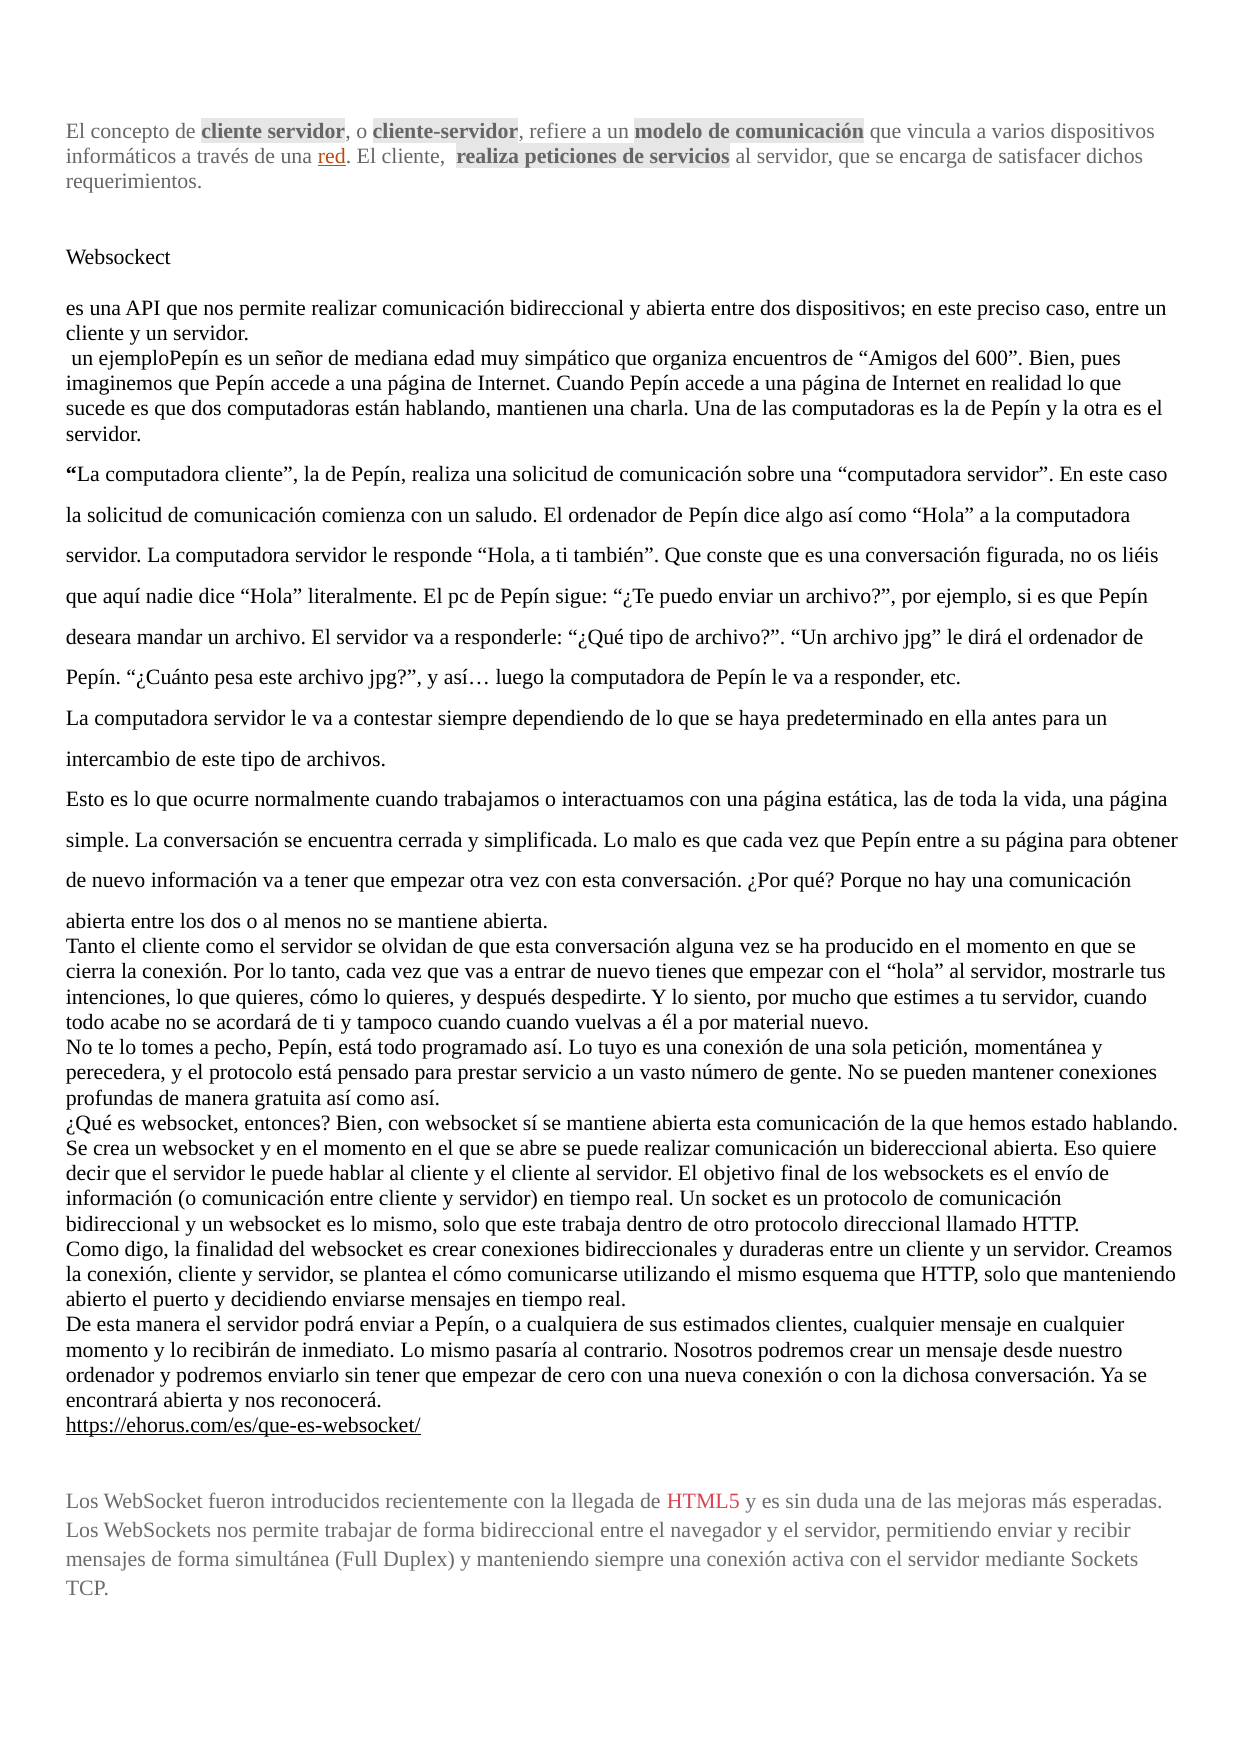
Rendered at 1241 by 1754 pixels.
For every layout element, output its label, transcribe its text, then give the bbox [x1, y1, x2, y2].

text un ejemploPepín es un señor de mediana edad muy simpático que organiza encuentros de “Amigos del 600”. Bien, pues imaginemos que Pepín accede a una página de Internet. Cuando Pepín accede a una página de Internet en realidad lo que sucede es que dos computadoras están hablando, mantienen una charla. Una de las computadoras es la de Pepín y la otra es el servidor. [66, 345, 1181, 446]
text Esto es lo que ocurre normalmente cuando trabajamos o interactuamos con una página estática, las de toda la vida, una página simple. La conversación se encuentra cerrada y simplificada. Lo malo es que cada vez que Pepín entre a su página para obtener de nuevo información va a tener que empezar otra vez con esta conversación. ¿Por qué? Porque no hay una comunicación abierta entre los dos o al menos no se mantiene abierta. [66, 771, 1181, 933]
text “La computadora cliente”, la de Pepín, realiza una solicitud de comunicación sobre una “computadora servidor”. En este caso la solicitud de comunicación comienza con un saludo. El ordenador de Pepín dice algo así como “Hola” a la computadora servidor. La computadora servidor le responde “Hola, a ti también”. Que conste que es una conversación figurada, no os liéis que aquí nadie dice “Hola” literalmente. El pc de Pepín sigue: “¿Te puedo enviar un archivo?”, por ejemplo, si es que Pepín deseara mandar un archivo. El servidor va a responderle: “¿Qué tipo de archivo?”. “Un archivo jpg” le dirá el ordenador de Pepín. “¿Cuánto pesa este archivo jpg?”, y así… luego la computadora de Pepín le va a responder, etc. [66, 446, 1181, 689]
text Los WebSocket fueron introducidos recientemente con la llegada de HTML5 y es sin duda una de las mejoras más esperadas. Los WebSockets nos permite trabajar de forma bidireccional entre el navegador y el servidor, permitiendo enviar y recibir mensajes de forma simultánea (Full Duplex) y manteniendo siempre una conexión activa con el servidor mediante Sockets TCP. [66, 1488, 1181, 1600]
text De esta manera el servidor podrá enviar a Pepín, o a cualquiera de sus estimados clientes, cualquier mensaje en cualquier momento y lo recibirán de inmediato. Lo mismo pasaría al contrario. Nosotros podremos crear un mensaje desde nuestro ordenador y podremos enviarlo sin tener que empezar de cero con una nueva conexión o con la dichosa conversación. Ya se encontrará abierta y nos reconocerá. [66, 1311, 1181, 1412]
text ¿Qué es websocket, entonces? Bien, con websocket sí se mantiene abierta esta comunicación de la que hemos estado hablando. Se crea un websocket y en el momento en el que se abre se puede realizar comunicación un bidereccional abierta. Eso quiere decir que el servidor le puede hablar al cliente y el cliente al servidor. El objetivo final de los websockets es el envío de información (o comunicación entre cliente y servidor) en tiempo real. Un socket es un protocolo de comunicación bidireccional y un websocket es lo mismo, solo que este trabaja dentro de otro protocolo direccional llamado HTTP. [66, 1110, 1181, 1236]
text No te lo tomes a pecho, Pepín, está todo programado así. Lo tuyo es una conexión de una sola petición, momentánea y perecedera, y el protocolo está pensado para prestar servicio a un vasto número de gente. No se pueden mantener conexiones profundas de manera gratuita así como así. [66, 1034, 1181, 1110]
text Websockect [66, 244, 1181, 269]
text La computadora servidor le va a contestar siempre dependiendo de lo que se haya predeterminado en ella antes para un intercambio de este tipo de archivos. [66, 689, 1181, 771]
text El concepto de cliente servidor, o cliente-servidor, refiere a un modelo de comunicación que vincula a varios dispositivos informáticos a través de una red. El cliente, realiza peticiones de servicios al servidor, que se encarga de satisfacer dichos requerimientos. [66, 118, 1181, 194]
text es una API que nos permite realizar comunicación bidireccional y abierta entre dos dispositivos; en este preciso caso, entre un cliente y un servidor. [66, 294, 1181, 345]
text Como digo, la finalidad del websocket es crear conexiones bidireccionales y duraderas entre un cliente y un servidor. Creamos la conexión, cliente y servidor, se plantea el cómo comunicarse utilizando el mismo esquema que HTTP, solo que manteniendo abierto el puerto y decidiendo enviarse mensajes en tiempo real. [66, 1236, 1181, 1311]
text Tanto el cliente como el servidor se olvidan de que esta conversación alguna vez se ha producido en el momento en que se cierra la conexión. Por lo tanto, cada vez que vas a entrar de nuevo tienes que empezar con el “hola” al servidor, mostrarle tus intenciones, lo que quieres, cómo lo quieres, y después despedirte. Y lo siento, por mucho que estimes a tu servidor, cuando todo acabe no se acordará de ti y tampoco cuando cuando vuelvas a él a por material nuevo. [66, 933, 1181, 1034]
text https://ehorus.com/es/que-es-websocket/ [66, 1412, 1181, 1437]
